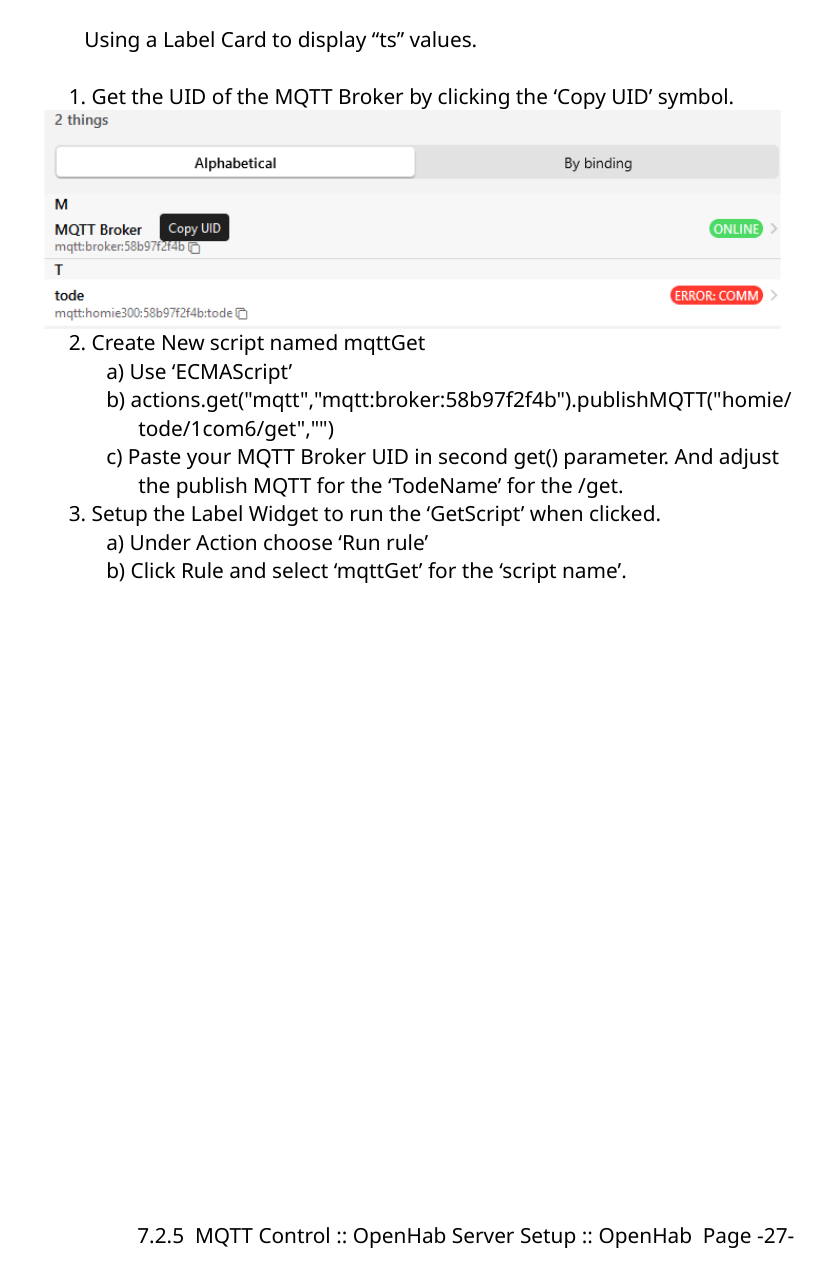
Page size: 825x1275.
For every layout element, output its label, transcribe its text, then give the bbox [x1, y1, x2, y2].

list Use ‘ECMAScript’ [101, 357, 799, 385]
list Under Action choose ‘Run rule’ [101, 528, 799, 556]
list Create New script named mqttGet [63, 111, 799, 357]
list Setup the Label Widget to run the ‘GetScript’ when clicked. [63, 499, 799, 528]
list actions.get("mqtt","mqtt:broker:58b97f2f4b").publishMQTT("homie/tode/1com6/get","") [101, 385, 799, 442]
list Paste your MQTT Broker UID in second get() parameter. And adjust the publish MQTT for the ‘TodeName’ for the /get. [101, 442, 799, 499]
list Get the UID of the MQTT Broker by clicking the ‘Copy UID’ symbol. [63, 82, 799, 111]
picture [44, 110, 781, 329]
list Click Rule and select ‘mqttGet’ for the ‘script name’. [101, 556, 799, 584]
text Using a Label Card to display “ts” values. [69, 26, 799, 54]
